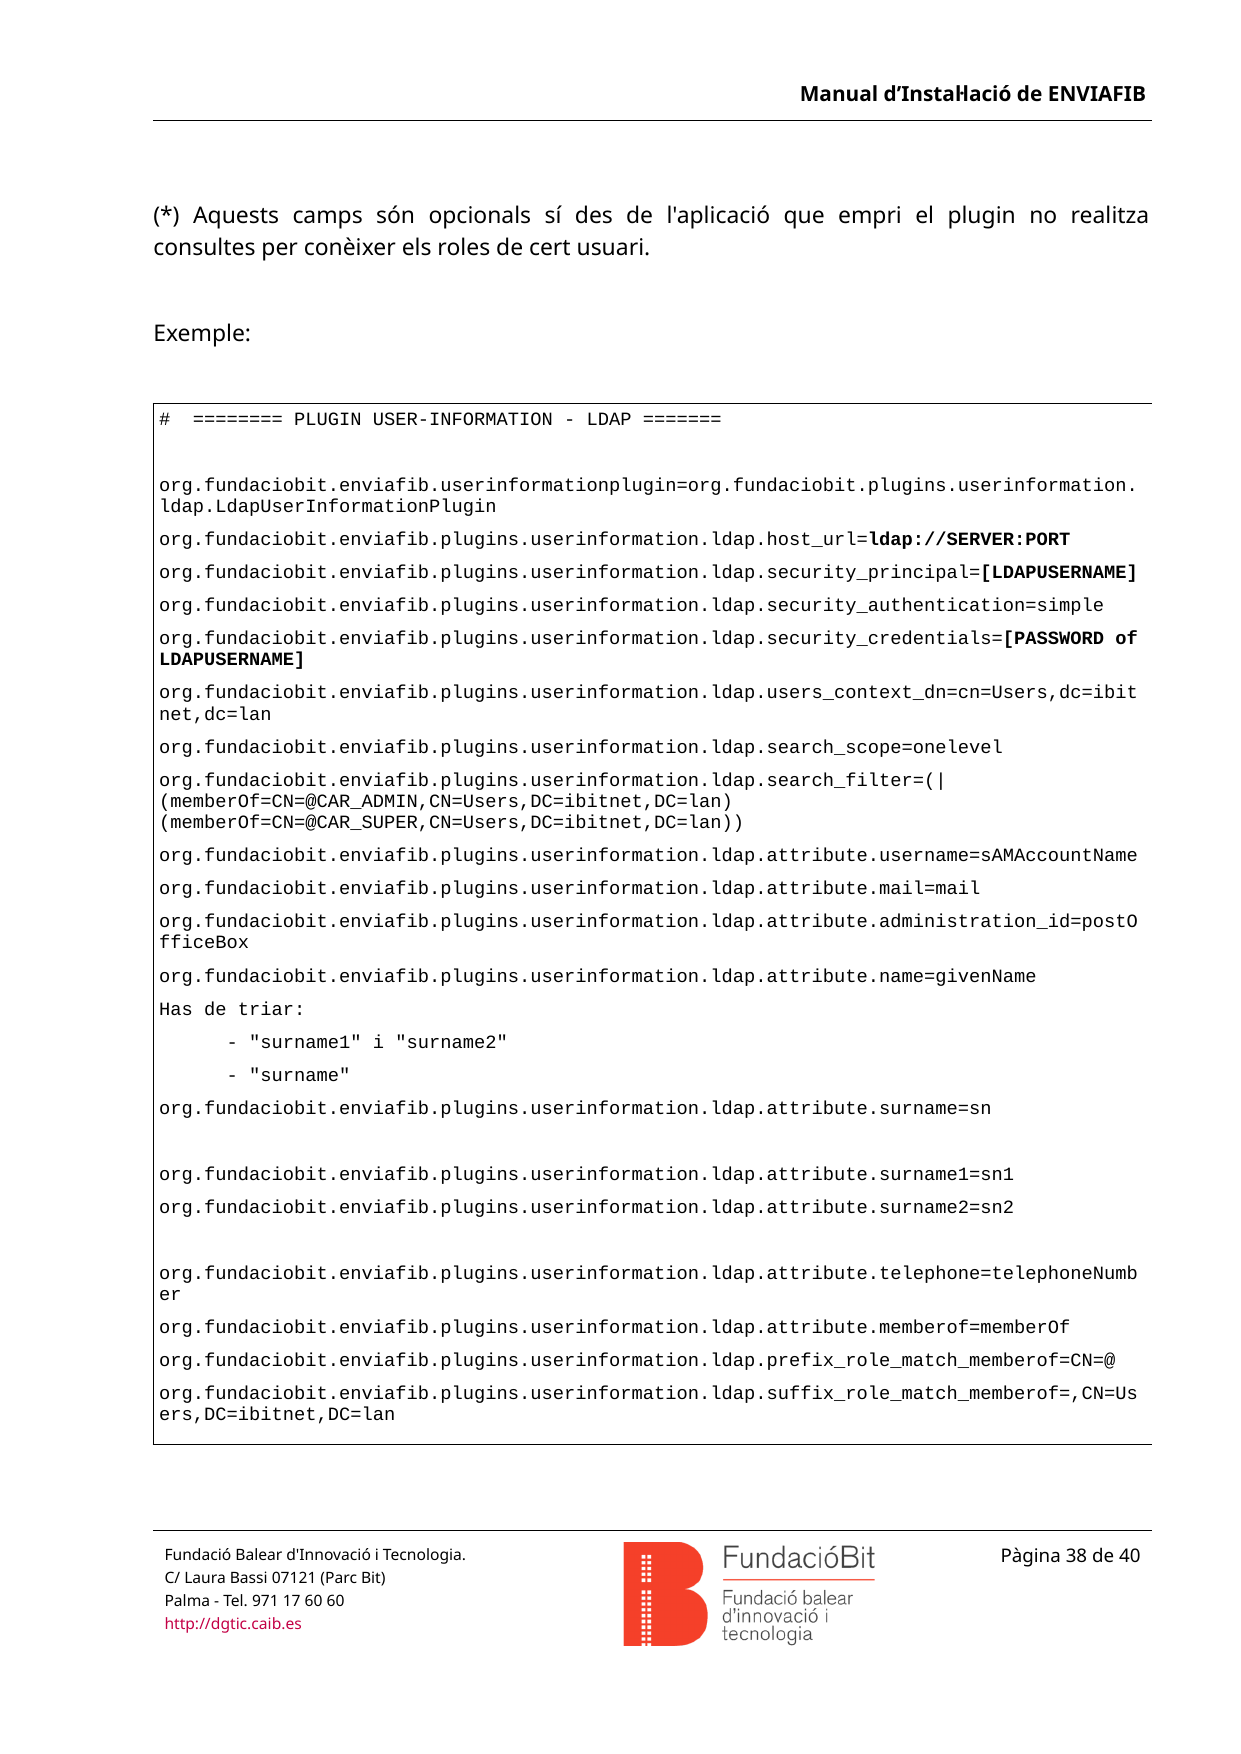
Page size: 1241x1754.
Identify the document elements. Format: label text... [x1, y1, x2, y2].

table_header # ======== PLUGIN USER-INFORMATION - LDAP ======= org.fundaciobit.enviafib.userinformationplugin=org.fundaciobit.plugins.userinformation.ldap.LdapUserInformationPlugin org.fundaciobit.enviafib.plugins.userinformation.ldap.host_url=ldap://SERVER:PORT org.fundaciobit.enviafib.plugins.userinformation.ldap.security_principal=[LDAPUSERNAME] org.fundaciobit.enviafib.plugins.userinformation.ldap.security_authentication=simple org.fundaciobit.enviafib.plugins.userinformation.ldap.security_credentials=[PASSWORD of LDAPUSERNAME] org.fundaciobit.enviafib.plugins.userinformation.ldap.users_context_dn=cn=Users,dc=ibitnet,dc=lan org.fundaciobit.enviafib.plugins.userinformation.ldap.search_scope=onelevel org.fundaciobit.enviafib.plugins.userinformation.ldap.search_filter=(|(memberOf=CN=@CAR_ADMIN,CN=Users,DC=ibitnet,DC=lan)(memberOf=CN=@CAR_SUPER,CN=Users,DC=ibitnet,DC=lan)) org.fundaciobit.enviafib.plugins.userinformation.ldap.attribute.username=sAMAccountName org.fundaciobit.enviafib.plugins.userinformation.ldap.attribute.mail=mail org.fundaciobit.enviafib.plugins.userinformation.ldap.attribute.administration_id=postOfficeBox org.fundaciobit.enviafib.plugins.userinformation.ldap.attribute.name=givenName Has de triar: - "surname1" i "surname2" - "surname" org.fundaciobit.enviafib.plugins.userinformation.ldap.attribute.surname=sn org.fundaciobit.enviafib.plugins.userinformation.ldap.attribute.surname1=sn1 org.fundaciobit.enviafib.plugins.userinformation.ldap.attribute.surname2=sn2 org.fundaciobit.enviafib.plugins.userinformation.ldap.attribute.telephone=telephoneNumber org.fundaciobit.enviafib.plugins.userinformation.ldap.attribute.memberof=memberOf org.fundaciobit.enviafib.plugins.userinformation.ldap.prefix_role_match_memberof=CN=@ org.fundaciobit.enviafib.plugins.userinformation.ldap.suffix_role_match_memberof=,CN=Users,DC=ibitnet,DC=lan [154, 404, 1152, 1444]
text (*) Aquests camps són opcionals sí des de l'aplicació que empri el plugin no realitza consultes per conèixer els roles de cert usuari. [153, 199, 1152, 262]
picture [623, 1542, 875, 1646]
text Exemple: [153, 317, 1152, 348]
